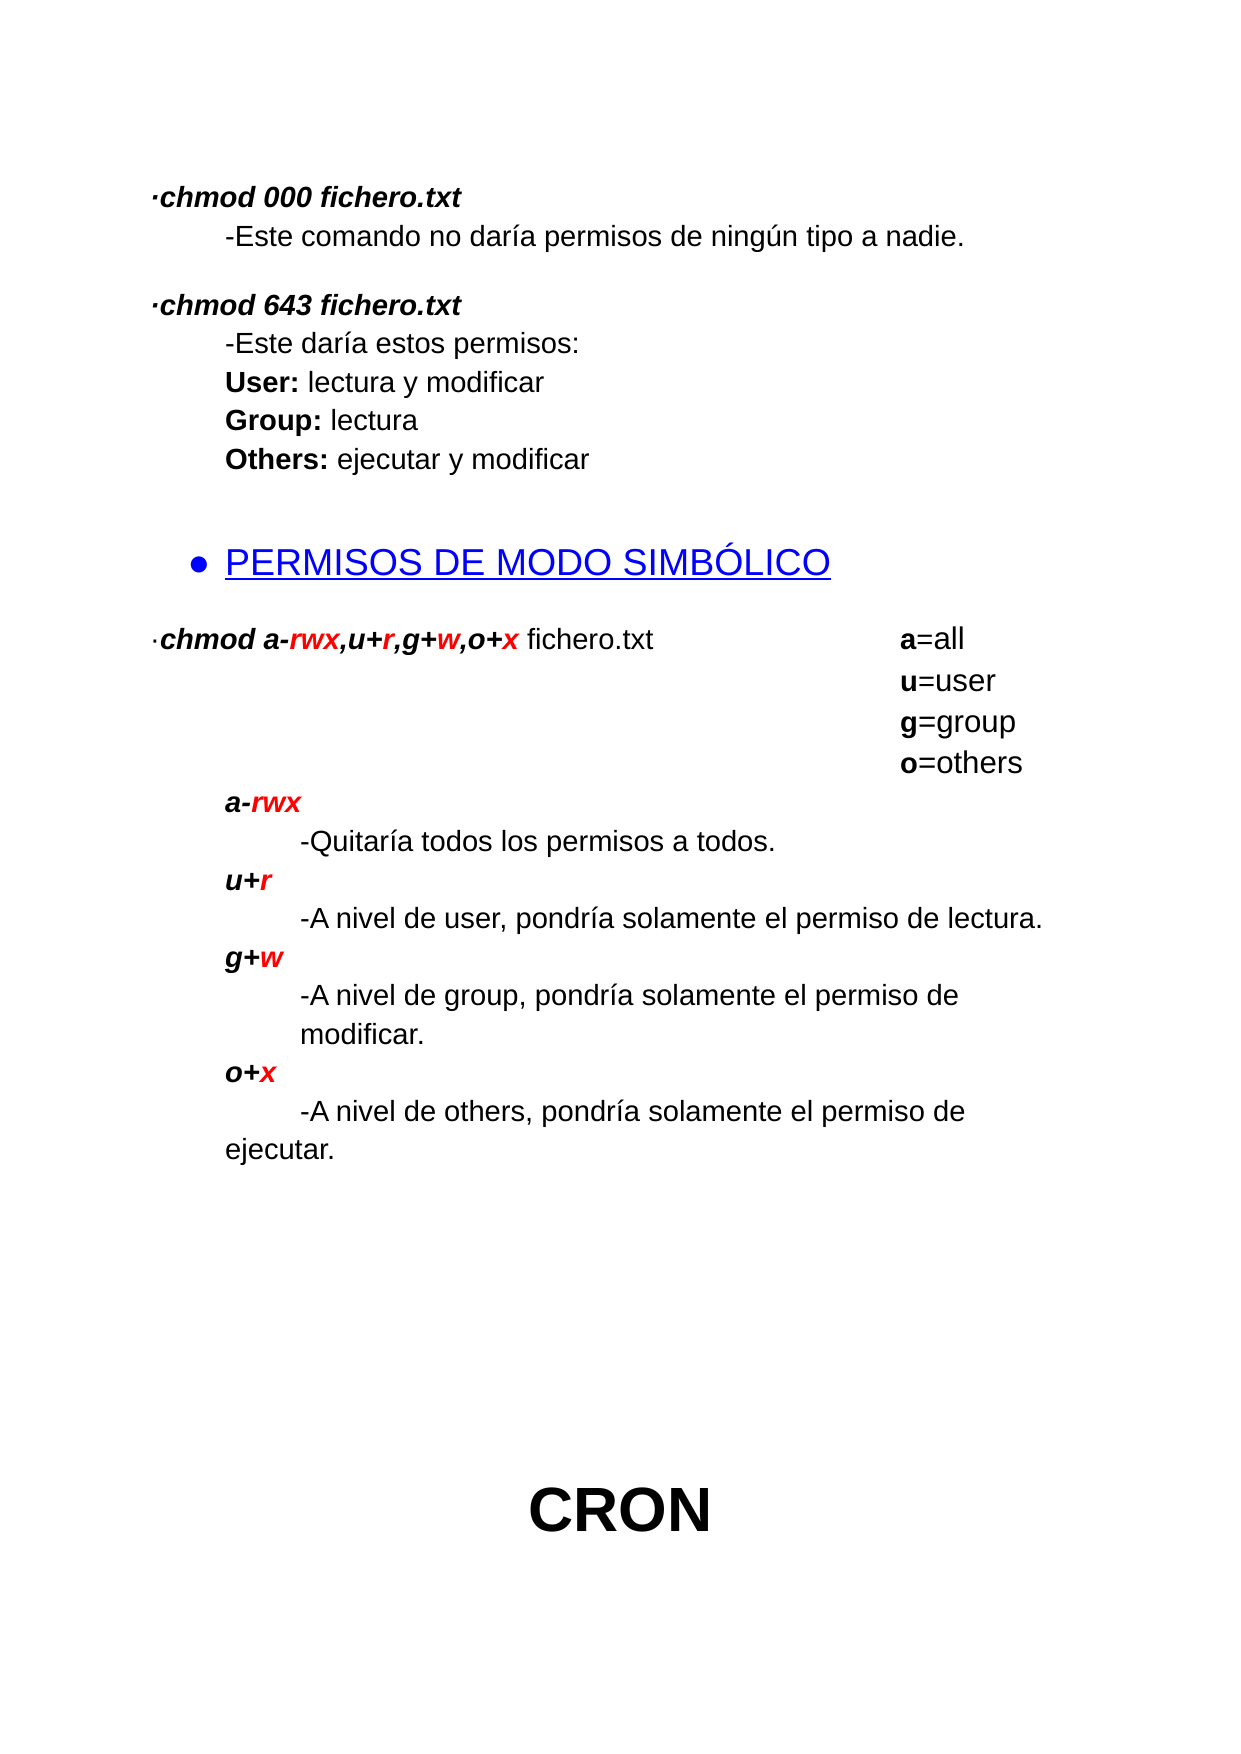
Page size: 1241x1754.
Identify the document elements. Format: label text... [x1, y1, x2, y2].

text -A nivel de user, pondría solamente el permiso de lectura. [150, 901, 1090, 934]
text o=others [825, 744, 1090, 780]
text -A nivel de group, pondría solamente el permiso de modificar. [150, 978, 1090, 1050]
text o+x [150, 1055, 1090, 1089]
text -Este daría estos permisos: [150, 326, 1090, 359]
text CRON [150, 1473, 1090, 1545]
text -Este comando no daría permisos de ningún tipo a nadie. [150, 219, 1090, 252]
text a-rwx [150, 785, 1090, 819]
text Group: lectura [150, 403, 1090, 437]
text u=user [825, 662, 1090, 698]
list PERMISOS DE MODO SIMBÓLICO [187, 541, 1090, 584]
text -Quitaría todos los permisos a todos. [150, 824, 1090, 857]
text User: lectura y modificar [150, 364, 1090, 398]
text u+r [150, 862, 1090, 896]
text Others: ejecutar y modificar [150, 442, 1090, 475]
text ·chmod 643 fichero.txt [150, 287, 1090, 321]
text -A nivel de others, pondría solamente el permiso de ejecutar. [150, 1094, 1090, 1166]
text g=group [825, 703, 1090, 739]
text ·chmod 000 fichero.txt [150, 180, 1090, 214]
text ·chmod a-rwx,u+r,g+w,o+x fichero.txt a=all [150, 620, 1090, 656]
text g+w [150, 939, 1090, 973]
